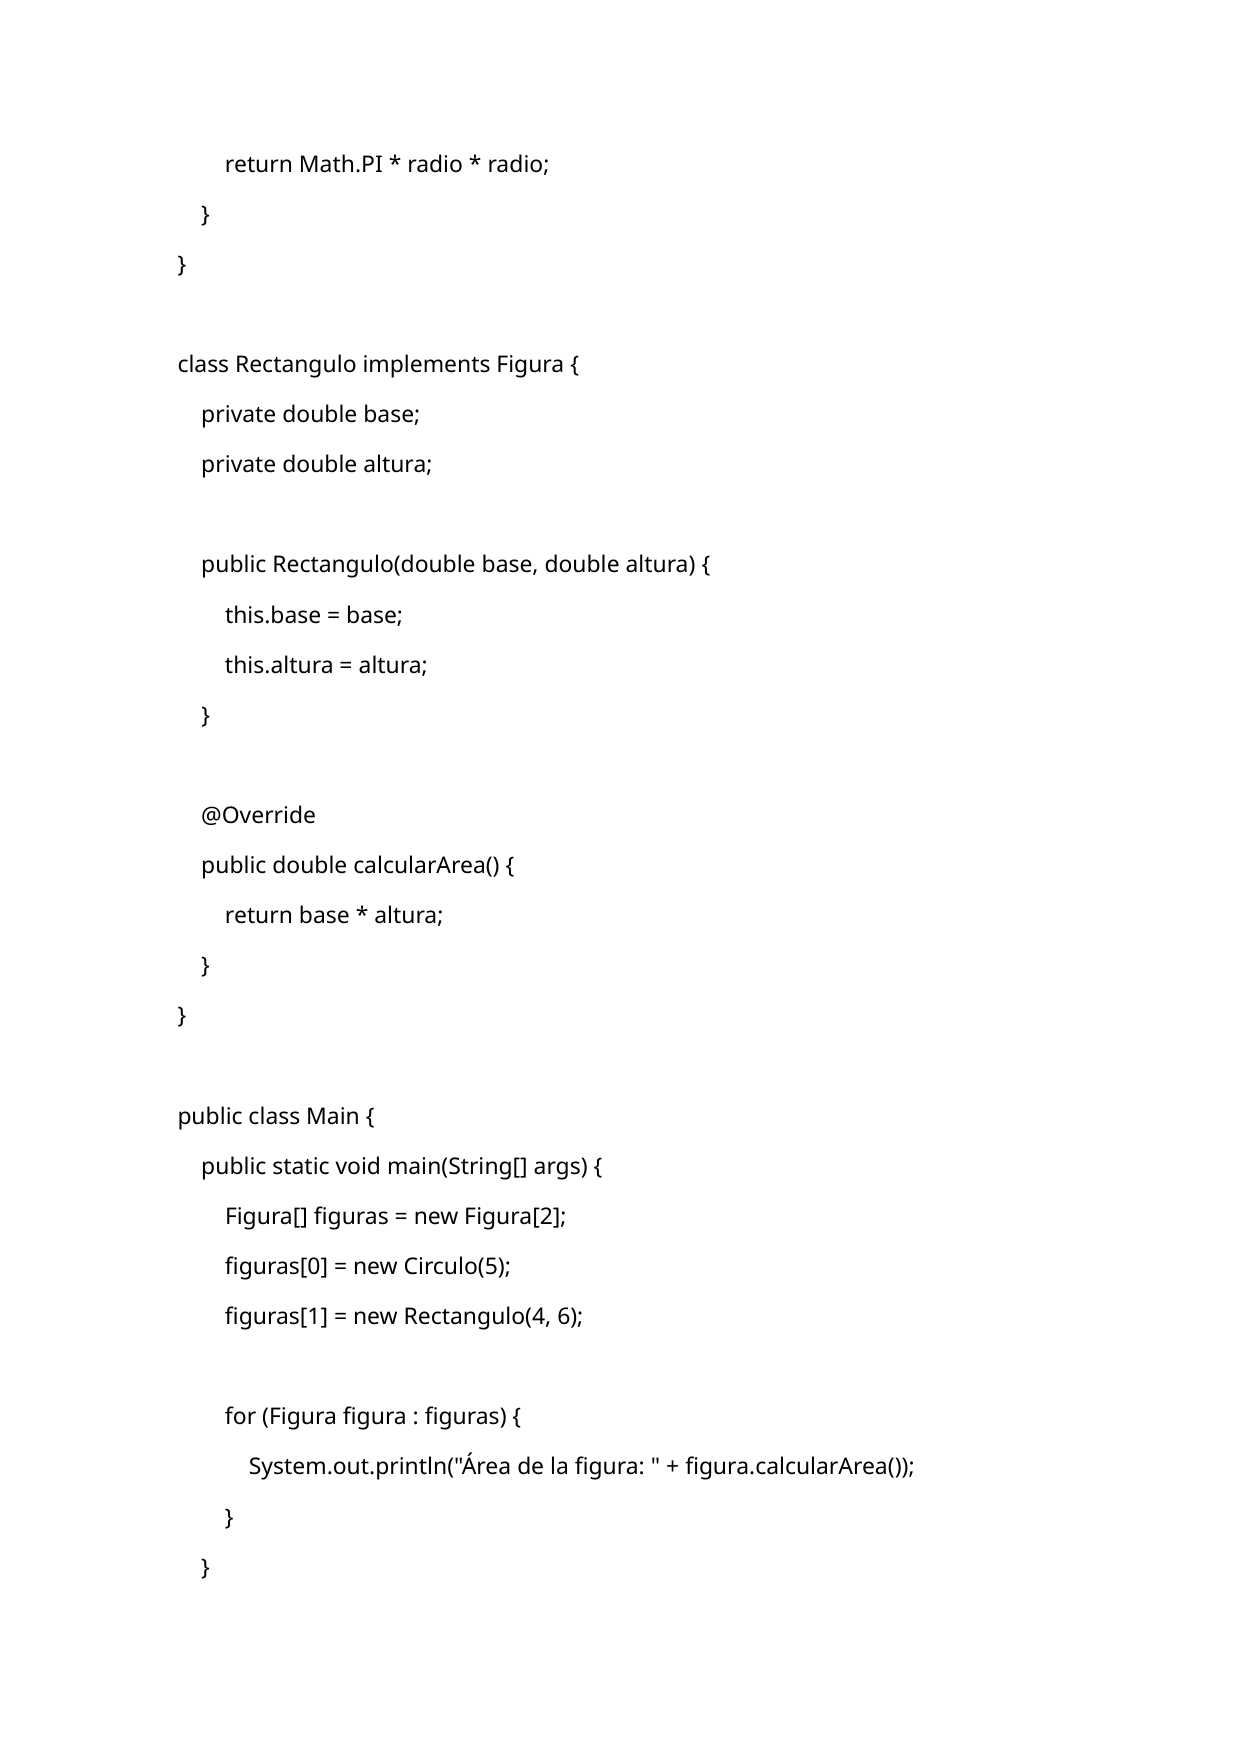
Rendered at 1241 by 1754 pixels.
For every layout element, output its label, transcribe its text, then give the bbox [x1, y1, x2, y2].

text public class Main { [177, 1099, 1063, 1131]
text figuras[1] = new Rectangulo(4, 6); [177, 1300, 1063, 1331]
text this.base = base; [177, 598, 1063, 630]
text Figura[] figuras = new Figura[2]; [177, 1200, 1063, 1231]
text for (Figura figura : figuras) { [177, 1400, 1063, 1431]
text return Math.PI * radio * radio; [177, 148, 1063, 179]
text } [177, 198, 1063, 229]
text figuras[0] = new Circulo(5); [177, 1250, 1063, 1281]
text } [177, 1551, 1063, 1582]
text } [177, 248, 1063, 279]
text } [177, 999, 1063, 1031]
text @Override [177, 799, 1063, 830]
text return base * altura; [177, 899, 1063, 930]
text private double base; [177, 398, 1063, 429]
text this.altura = altura; [177, 649, 1063, 680]
text public Rectangulo(double base, double altura) { [177, 548, 1063, 580]
text class Rectangulo implements Figura { [177, 348, 1063, 379]
text } [177, 949, 1063, 981]
text public static void main(String[] args) { [177, 1150, 1063, 1181]
text private double altura; [177, 448, 1063, 479]
text } [177, 699, 1063, 730]
text public double calcularArea() { [177, 849, 1063, 880]
text System.out.println("Área de la figura: " + figura.calcularArea()); [177, 1450, 1063, 1482]
text } [177, 1500, 1063, 1532]
